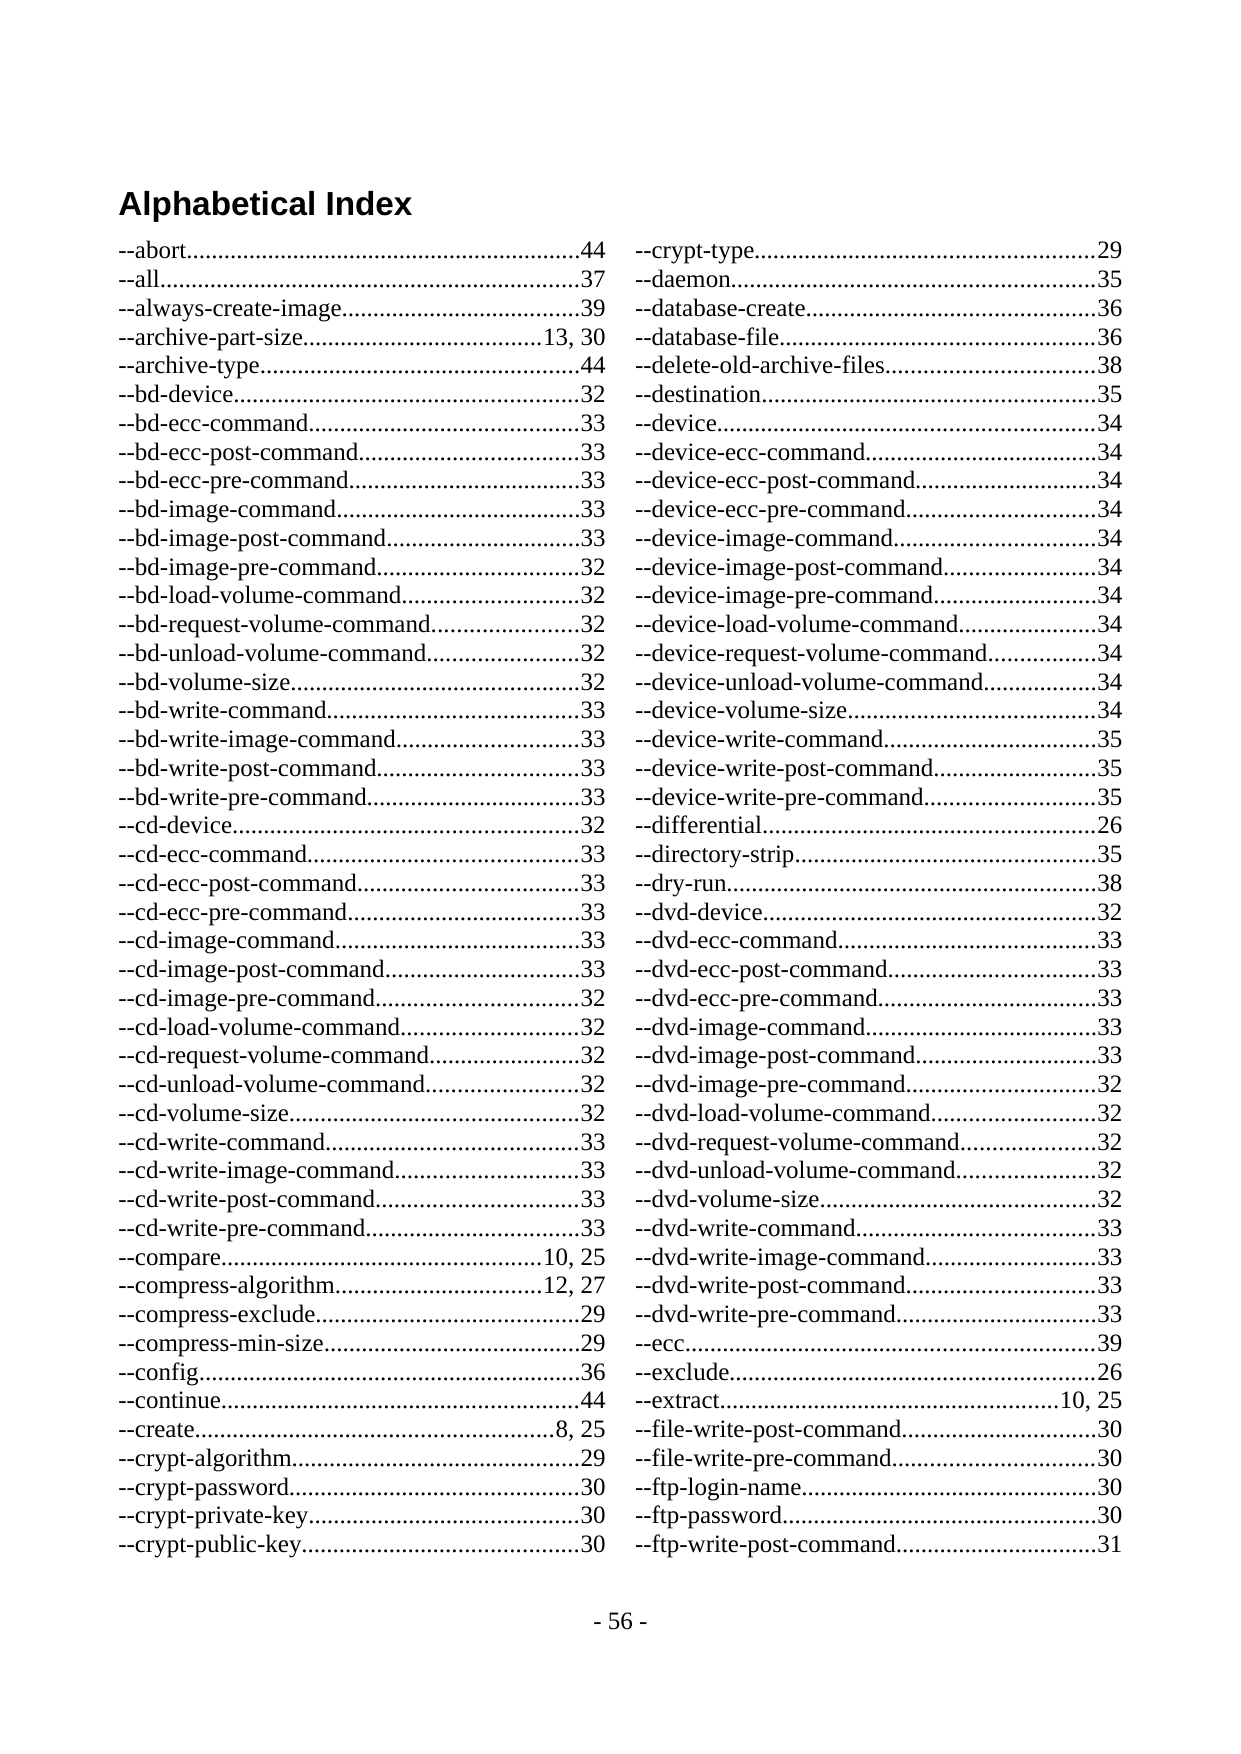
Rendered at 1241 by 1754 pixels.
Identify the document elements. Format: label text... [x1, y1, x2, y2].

text --device-ecc-pre-command 34 [635, 494, 1122, 523]
text --device-request-volume-command 34 [635, 638, 1122, 667]
text --dvd-write-post-command 33 [635, 1270, 1122, 1299]
text --dvd-write-image-command 33 [635, 1242, 1122, 1270]
text --dvd-load-volume-command 32 [635, 1098, 1122, 1127]
text --bd-image-post-command 33 [118, 523, 605, 552]
text --device-load-volume-command 34 [635, 609, 1122, 638]
text --dvd-image-command 33 [635, 1012, 1122, 1040]
text --extract 10, 25 [635, 1385, 1122, 1414]
text --ftp-login-name 30 [635, 1472, 1122, 1500]
text --file-write-pre-command 30 [635, 1443, 1122, 1472]
text --file-write-post-command 30 [635, 1414, 1122, 1443]
text --compare 10, 25 [118, 1242, 605, 1270]
text --device-image-pre-command 34 [635, 580, 1122, 609]
text --bd-request-volume-command 32 [118, 609, 605, 638]
text --cd-device 32 [118, 810, 605, 839]
text --cd-ecc-post-command 33 [118, 868, 605, 897]
text --cd-request-volume-command 32 [118, 1040, 605, 1069]
text --compress-min-size 29 [118, 1328, 605, 1357]
text --device-ecc-command 34 [635, 437, 1122, 465]
text --differential 26 [635, 810, 1122, 839]
text --bd-write-image-command 33 [118, 724, 605, 753]
text --device-write-pre-command 35 [635, 782, 1122, 810]
text --cd-ecc-command 33 [118, 839, 605, 868]
text --dvd-ecc-command 33 [635, 925, 1122, 954]
text --cd-write-command 33 [118, 1127, 605, 1155]
text --continue 44 [118, 1385, 605, 1414]
text --dvd-image-pre-command 32 [635, 1069, 1122, 1098]
text --bd-ecc-pre-command 33 [118, 465, 605, 494]
text --dvd-write-command 33 [635, 1213, 1122, 1242]
text --ftp-password 30 [635, 1500, 1122, 1529]
text --dvd-volume-size 32 [635, 1184, 1122, 1213]
text --bd-write-pre-command 33 [118, 782, 605, 810]
text --dvd-unload-volume-command 32 [635, 1155, 1122, 1184]
text --ftp-write-post-command 31 [635, 1529, 1122, 1558]
text --cd-load-volume-command 32 [118, 1012, 605, 1040]
text --destination 35 [635, 379, 1122, 408]
text --compress-algorithm 12, 27 [118, 1270, 605, 1299]
text --always-create-image 39 [118, 293, 605, 322]
text --cd-write-image-command 33 [118, 1155, 605, 1184]
text --device-write-post-command 35 [635, 753, 1122, 782]
text --create 8, 25 [118, 1414, 605, 1443]
text --cd-unload-volume-command 32 [118, 1069, 605, 1098]
text --device-write-command 35 [635, 724, 1122, 753]
text --bd-image-pre-command 32 [118, 552, 605, 580]
text --database-file 36 [635, 322, 1122, 350]
text --crypt-password 30 [118, 1472, 605, 1500]
text --dry-run 38 [635, 868, 1122, 897]
text --cd-write-pre-command 33 [118, 1213, 605, 1242]
text --bd-ecc-command 33 [118, 408, 605, 437]
text --bd-volume-size 32 [118, 667, 605, 695]
text --cd-volume-size 32 [118, 1098, 605, 1127]
text --directory-strip 35 [635, 839, 1122, 868]
text --dvd-request-volume-command 32 [635, 1127, 1122, 1155]
text --bd-image-command 33 [118, 494, 605, 523]
text --database-create 36 [635, 293, 1122, 322]
text --config 36 [118, 1357, 605, 1385]
text --cd-image-pre-command 32 [118, 983, 605, 1012]
text --bd-write-post-command 33 [118, 753, 605, 782]
text --device-image-command 34 [635, 523, 1122, 552]
text --crypt-public-key 30 [118, 1529, 605, 1558]
text --daemon 35 [635, 264, 1122, 293]
text --bd-load-volume-command 32 [118, 580, 605, 609]
text --archive-type 44 [118, 350, 605, 379]
text --crypt-type 29 [635, 235, 1122, 264]
text --device-ecc-post-command 34 [635, 465, 1122, 494]
text --bd-ecc-post-command 33 [118, 437, 605, 465]
text --ecc 39 [635, 1328, 1122, 1357]
text --device-unload-volume-command 34 [635, 667, 1122, 695]
text --dvd-write-pre-command 33 [635, 1299, 1122, 1328]
text --device 34 [635, 408, 1122, 437]
text --cd-image-command 33 [118, 925, 605, 954]
text --cd-ecc-pre-command 33 [118, 897, 605, 925]
text --bd-write-command 33 [118, 695, 605, 724]
text --bd-unload-volume-command 32 [118, 638, 605, 667]
text --cd-image-post-command 33 [118, 954, 605, 983]
text --device-volume-size 34 [635, 695, 1122, 724]
text --abort 44 [118, 235, 605, 264]
text --all 37 [118, 264, 605, 293]
text --dvd-ecc-pre-command 33 [635, 983, 1122, 1012]
text --crypt-private-key 30 [118, 1500, 605, 1529]
text --dvd-device 32 [635, 897, 1122, 925]
text --compress-exclude 29 [118, 1299, 605, 1328]
text --delete-old-archive-files 38 [635, 350, 1122, 379]
subtitle Alphabetical Index [118, 184, 1122, 223]
text --cd-write-post-command 33 [118, 1184, 605, 1213]
text --exclude 26 [635, 1357, 1122, 1385]
text --crypt-algorithm 29 [118, 1443, 605, 1472]
text --dvd-ecc-post-command 33 [635, 954, 1122, 983]
text --archive-part-size 13, 30 [118, 322, 605, 350]
text --dvd-image-post-command 33 [635, 1040, 1122, 1069]
text --device-image-post-command 34 [635, 552, 1122, 580]
text --bd-device 32 [118, 379, 605, 408]
